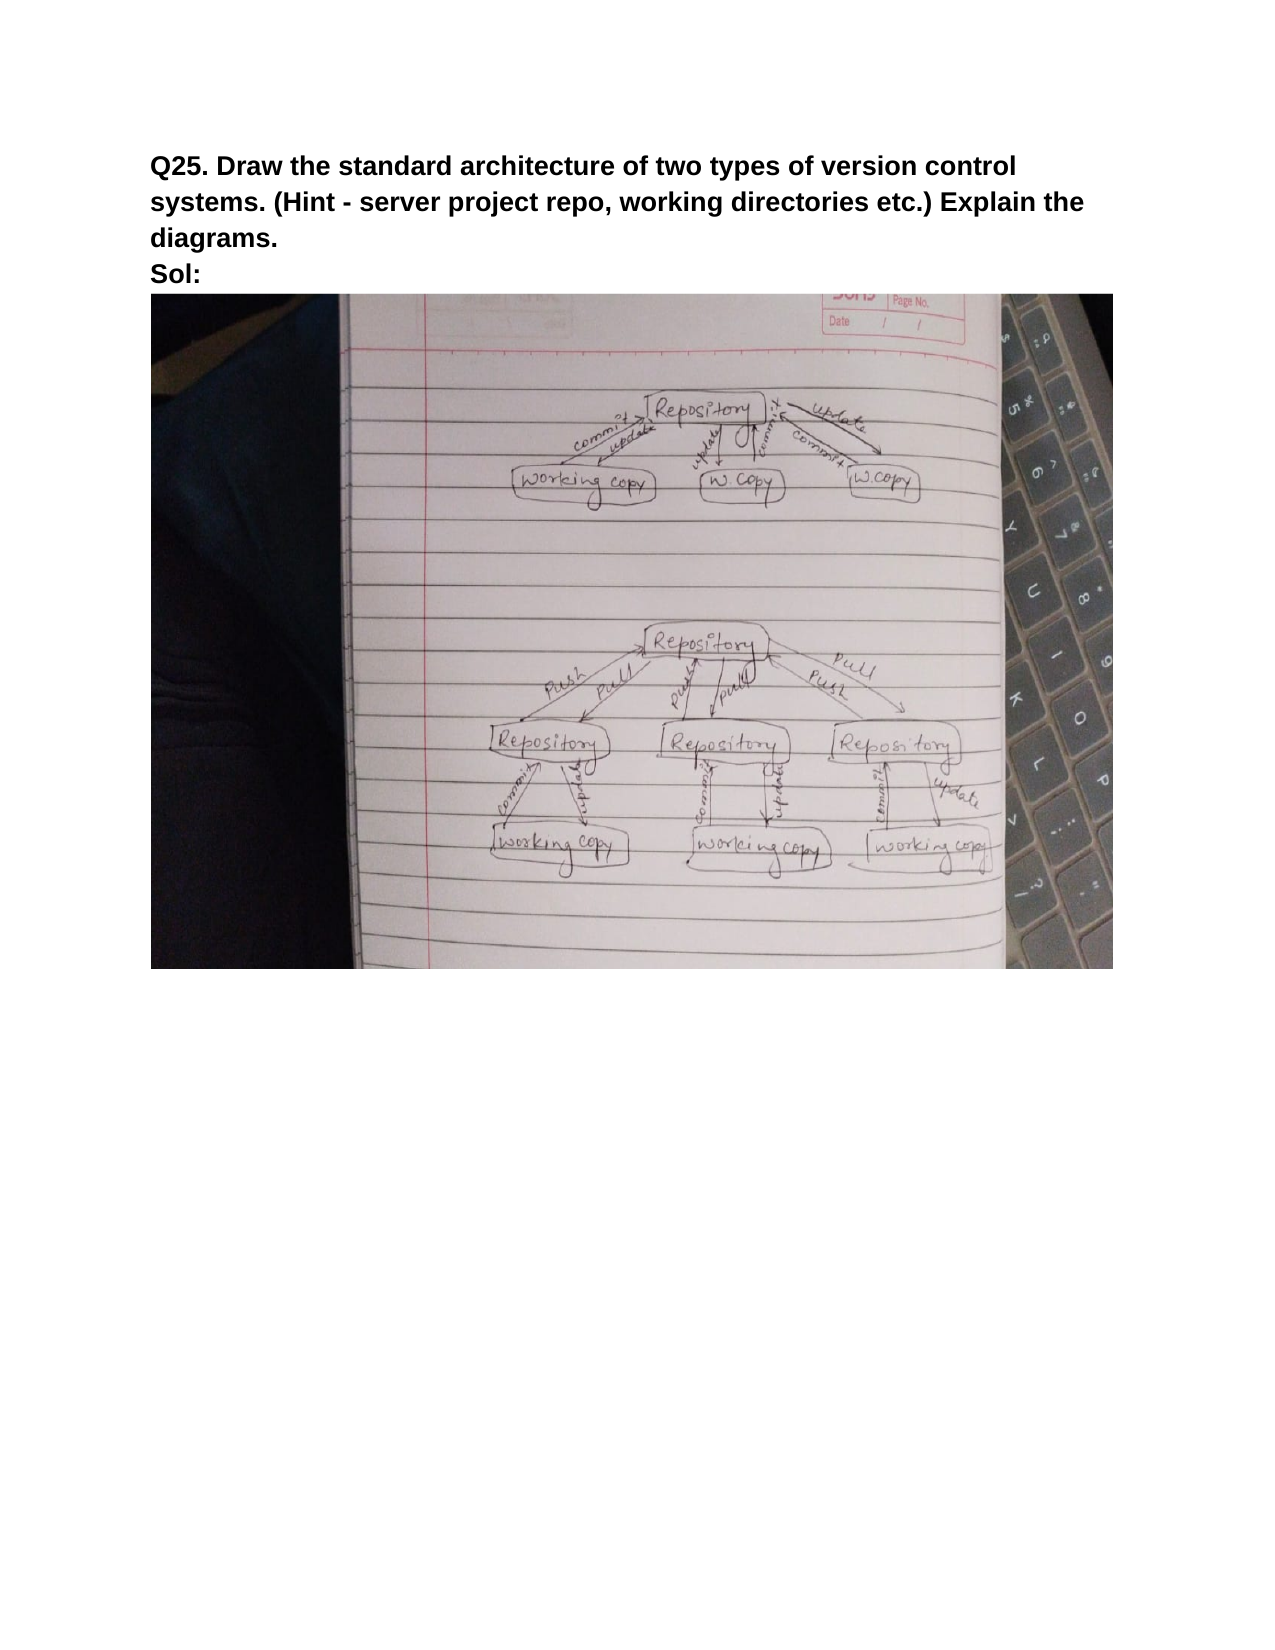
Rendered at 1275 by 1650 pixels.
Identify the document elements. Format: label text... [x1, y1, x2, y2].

text Sol: [150, 258, 1125, 289]
text Q25. Draw the standard architecture of two types of version control systems. (Hint - server project repo, working directories etc.) Explain the diagrams. [150, 150, 1125, 253]
picture [152, 294, 1112, 969]
